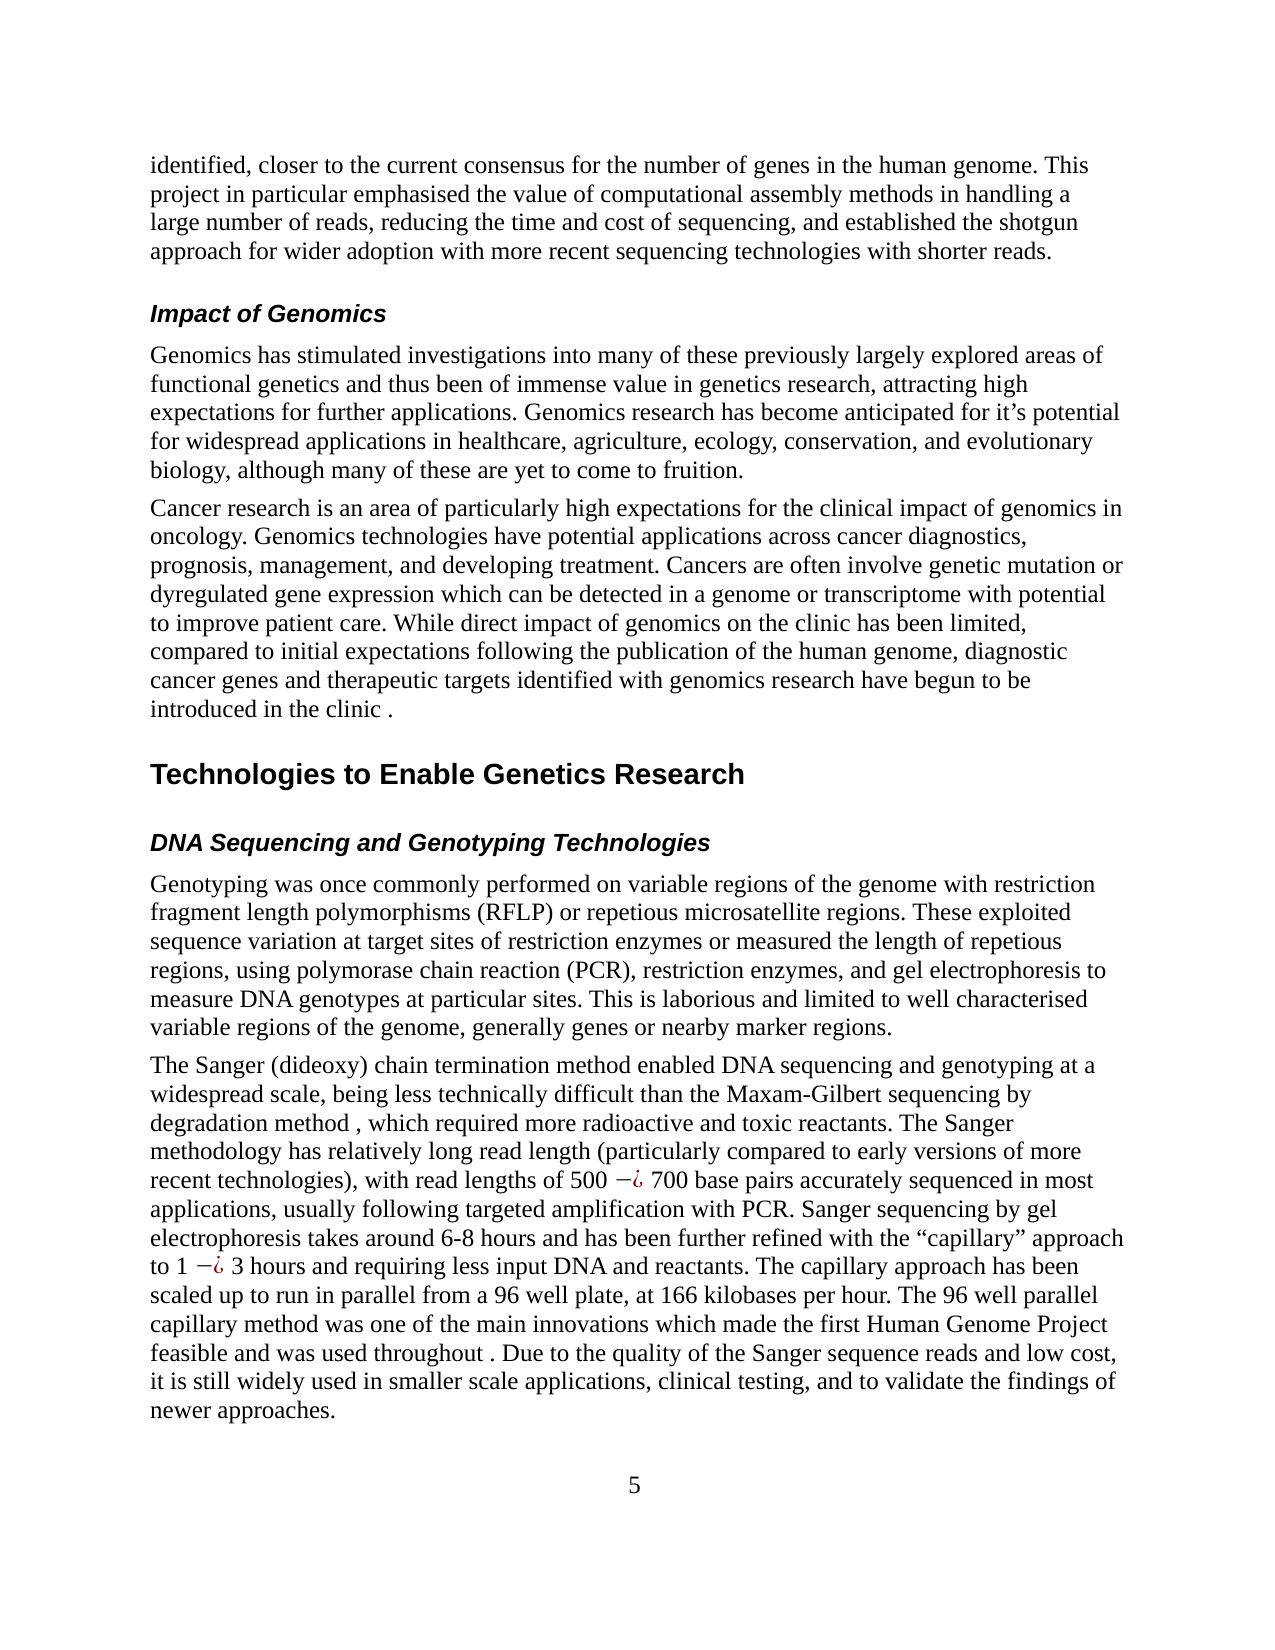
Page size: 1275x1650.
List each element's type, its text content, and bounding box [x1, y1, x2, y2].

text Genotyping was once commonly performed on variable regions of the genome with restriction fragment length polymorphisms (RFLP) or repetious microsatellite regions. These exploited sequence variation at target sites of restriction enzymes or measured the length of repetious regions, using polymorase chain reaction (PCR), restriction enzymes, and gel electrophoresis to measure DNA genotypes at particular sites. This is laborious and limited to well characterised variable regions of the genome, generally genes or nearby marker regions. [150, 869, 1125, 1041]
subtitle DNA Sequencing and Genotyping Technologies [150, 828, 1125, 856]
text Genomics has stimulated investigations into many of these previously largely explored areas of functional genetics and thus been of immense value in genetics research, attracting high expectations for further applications. Genomics research has become anticipated for it’s potential for widespread applications in healthcare, agriculture, ecology, conservation, and evolutionary biology, although many of these are yet to come to fruition. [150, 340, 1125, 484]
text identified, closer to the current consensus for the number of genes in the human genome. This project in particular emphasised the value of computational assembly methods in handling a large number of reads, reducing the time and cost of sequencing, and established the shotgun approach for wider adoption with more recent sequencing technologies with shorter reads. [150, 150, 1125, 265]
text Cancer research is an area of particularly high expectations for the clinical impact of genomics in oncology. Genomics technologies have potential applications across cancer diagnostics, prognosis, management, and developing treatment. Cancers are often involve genetic mutation or dyregulated gene expression which can be detected in a genome or transcriptome with potential to improve patient care. While direct impact of genomics on the clinic has been limited, compared to initial expectations following the publication of the human genome, diagnostic cancer genes and therapeutic targets identified with genomics research have begun to be introduced in the clinic . [150, 493, 1125, 723]
subtitle Technologies to Enable Genetics Research [150, 757, 1125, 790]
text The Sanger (dideoxy) chain termination method enabled DNA sequencing and genotyping at a widespread scale, being less technically difficult than the Maxam-Gilbert sequencing by degradation method , which required more radioactive and toxic reactants. The Sanger methodology has relatively long read length (particularly compared to early versions of more recent technologies), with read lengths of 500700 base pairs accurately sequenced in most applications, usually following targeted amplification with PCR. Sanger sequencing by gel electrophoresis takes around 6-8 hours and has been further refined with the “capillary” approach to 13 hours and requiring less input DNA and reactants. The capillary approach has been scaled up to run in parallel from a 96 well plate, at 166 kilobases per hour. The 96 well parallel capillary method was one of the main innovations which made the first Human Genome Project feasible and was used throughout . Due to the quality of the Sanger sequence reads and low cost, it is still widely used in smaller scale applications, clinical testing, and to validate the findings of newer approaches. [150, 1050, 1125, 1424]
subtitle Impact of Genomics [150, 299, 1125, 327]
